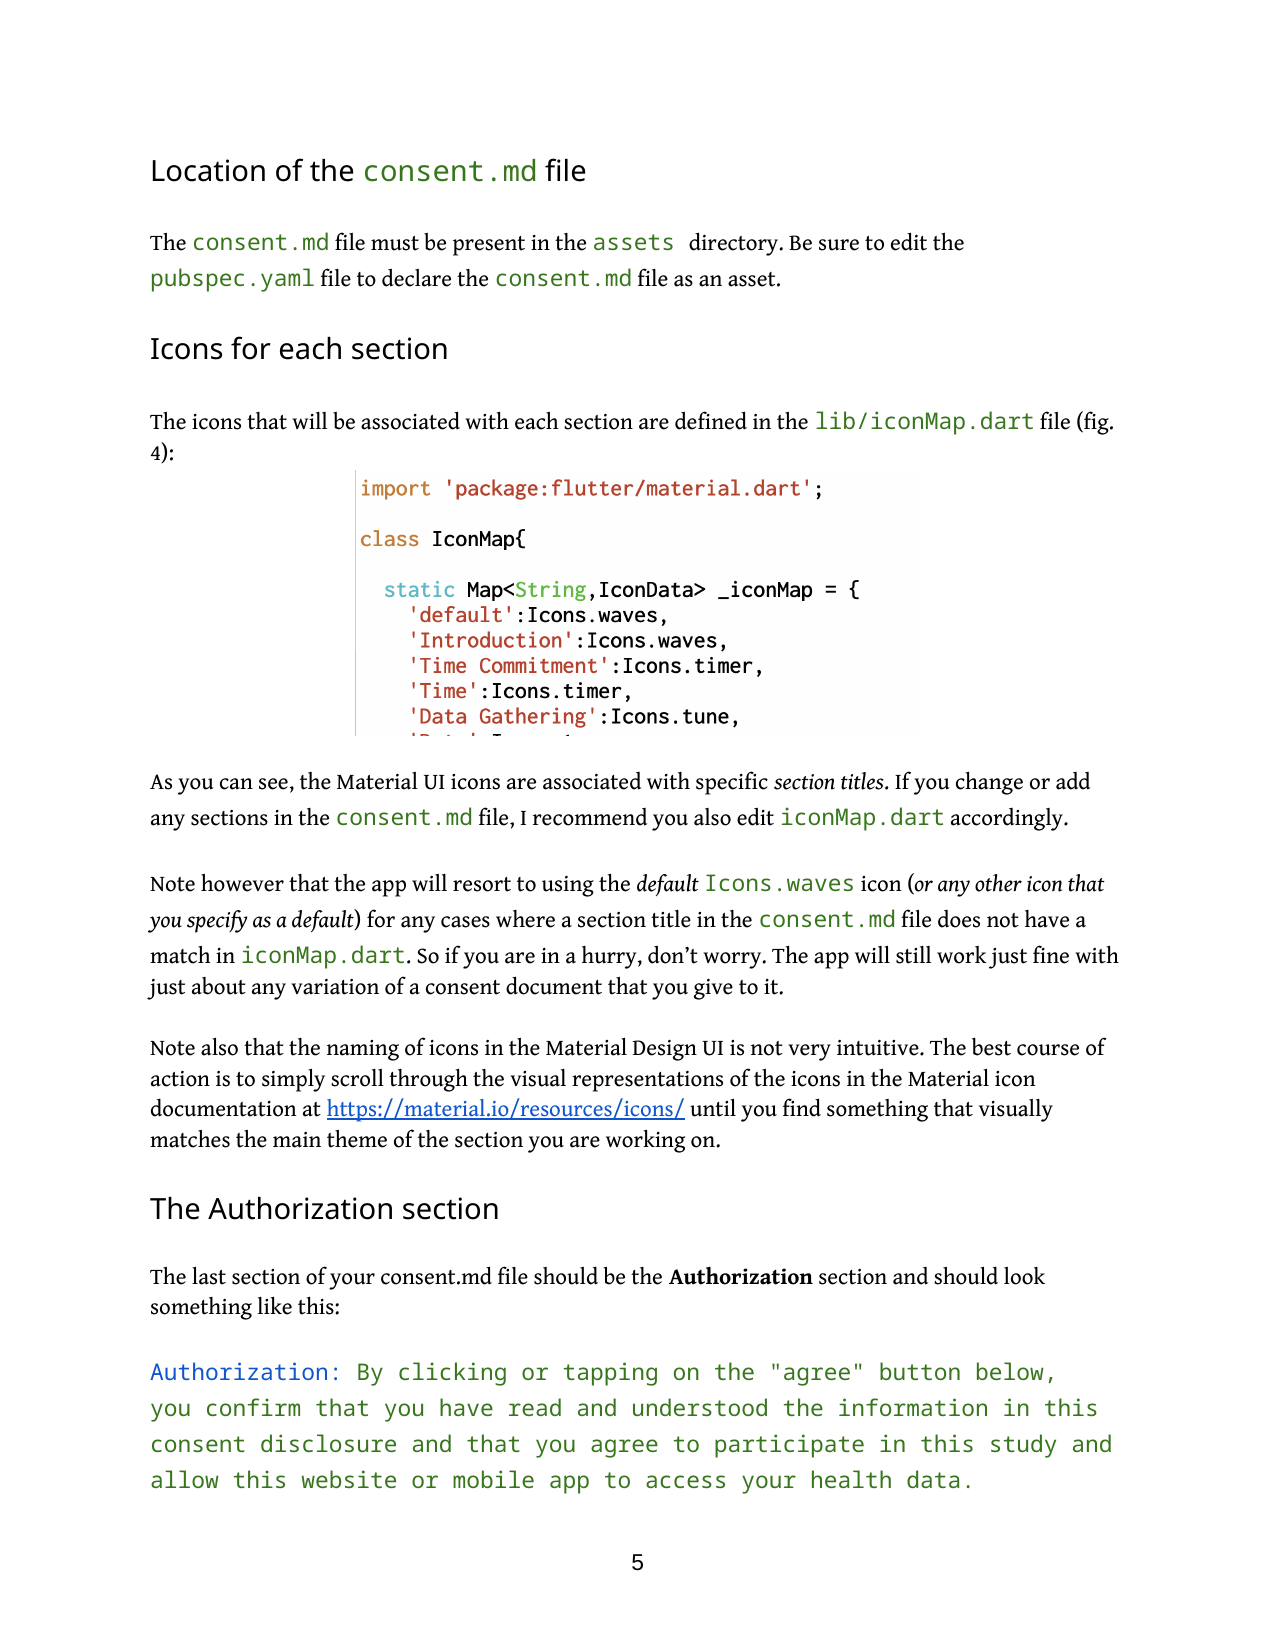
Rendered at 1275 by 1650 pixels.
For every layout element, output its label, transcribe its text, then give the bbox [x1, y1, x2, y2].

text Note however that the app will resort to using the default Icons.waves icon (or any other icon that you specify as a default) for any cases where a section title in the consent.md file does not have a match in iconMap.dart. So if you are in a hurry, don’t worry. The app will still work just fine with just about any variation of a consent document that you give to it. [150, 867, 1125, 1001]
text The last section of your consent.md file should be the Authorization section and should look something like this: [150, 1264, 1125, 1321]
text consent disclosure and that you agree to participate in this study and [150, 1428, 1125, 1459]
text Authorization: By clicking or tapping on the "agree" button below, [150, 1356, 1125, 1387]
text Location of the consent.md file [150, 150, 1125, 190]
text The icons that will be associated with each section are defined in the lib/iconMap.dart file (fig. 4): [150, 405, 1125, 466]
text As you can see, the Material UI icons are associated with specific section titles. If you change or add any sections in the consent.md file, I recommend you also edit iconMap.dart accordingly. [150, 770, 1125, 832]
text Icons for each section [150, 328, 1125, 368]
text The Authorization section [150, 1188, 1125, 1228]
text you confirm that you have read and understood the information in this [150, 1392, 1125, 1423]
text The consent.md file must be present in the assets directory. Be sure to edit the pubspec.yaml file to declare the consent.md file as an asset. [150, 226, 1125, 293]
text Note also that the naming of icons in the Material Design UI is not very intuitive. The best course of action is to simply scroll through the visual representations of the icons in the Material icon documentation at https://material.io/resources/icons/ until you find something that visually matches the main theme of the section you are working on. [150, 1036, 1125, 1154]
picture [355, 470, 920, 736]
text allow this website or mobile app to access your health data. [150, 1464, 1125, 1495]
